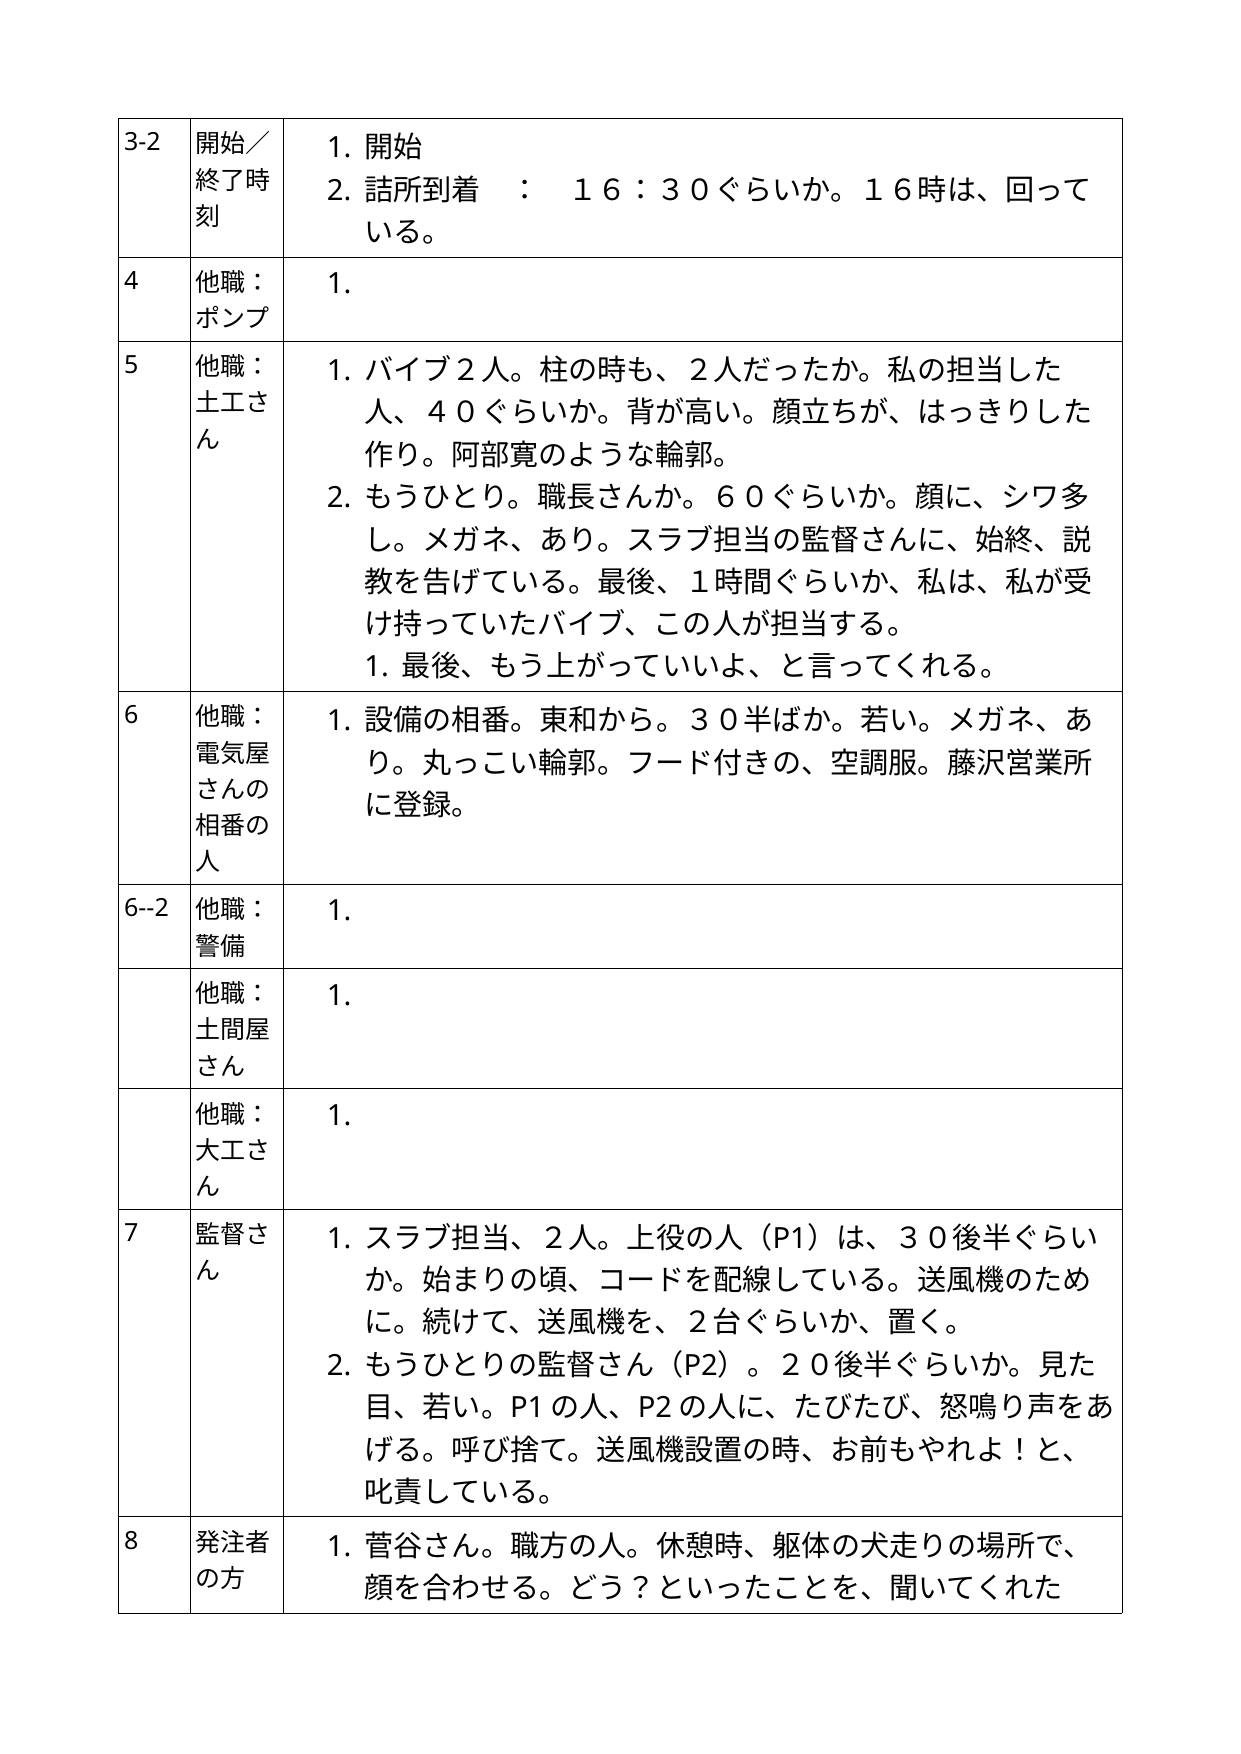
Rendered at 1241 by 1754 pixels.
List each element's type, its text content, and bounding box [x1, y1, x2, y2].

table_cell 他職：土間屋さん [191, 969, 283, 1088]
table_cell 8 [119, 1517, 190, 1613]
table_cell [284, 969, 1122, 1088]
table_cell [284, 1089, 1122, 1208]
table_cell 菅谷さん。職方の人。休憩時、躯体の犬走りの場所で、顔を合わせる。どう？といったことを、聞いてくれた [284, 1517, 1122, 1613]
table_cell 5 [119, 342, 190, 691]
table_cell [284, 258, 1122, 341]
table_cell 他職：警備 [191, 885, 283, 968]
table_cell バイブ２人。柱の時も、２人だったか。私の担当した人、４０ぐらいか。背が高い。顔立ちが、はっきりした作り。阿部寛のような輪郭。 もうひとり。職長さんか。６０ぐらいか。顔に、シワ多し。メガネ、あり。スラブ担当の監督さんに、始終、説教を告げている。最後、１時間ぐらいか、私は、私が受け持っていたバイブ、この人が担当する。 最後、もう上がっていいよ、と言ってくれる。 [284, 342, 1122, 691]
table_cell 他職：土工さん [191, 342, 283, 691]
table_cell [284, 885, 1122, 968]
table_cell 開始／終了時刻 [191, 119, 283, 257]
table_cell 発注者の方 [191, 1517, 283, 1613]
table_cell 6 [119, 692, 190, 884]
table_cell [119, 969, 190, 1088]
table_cell 他職：電気屋さんの相番の人 [191, 692, 283, 884]
table_cell [119, 1089, 190, 1208]
table_cell 開始 詰所到着 ： １６：３０ぐらいか。１６時は、回っている。 [284, 119, 1122, 257]
table_cell 6--2 [119, 885, 190, 968]
table_cell 3-2 [119, 119, 190, 257]
table_cell 設備の相番。東和から。３０半ばか。若い。メガネ、あり。丸っこい輪郭。フード付きの、空調服。藤沢営業所に登録。 [284, 692, 1122, 884]
table_cell スラブ担当、２人。上役の人（P1）は、３０後半ぐらいか。始まりの頃、コードを配線している。送風機のために。続けて、送風機を、２台ぐらいか、置く。 もうひとりの監督さん（P2）。２０後半ぐらいか。見た目、若い。P1の人、P2の人に、たびたび、怒鳴り声をあげる。呼び捨て。送風機設置の時、お前もやれよ！と、叱責している。 [284, 1210, 1122, 1516]
table_cell 7 [119, 1210, 190, 1516]
table_cell 他職：大工さん [191, 1089, 283, 1208]
table_cell 他職：ポンプ [191, 258, 283, 341]
table_cell 4 [119, 258, 190, 341]
table_cell 監督さん [191, 1210, 283, 1516]
